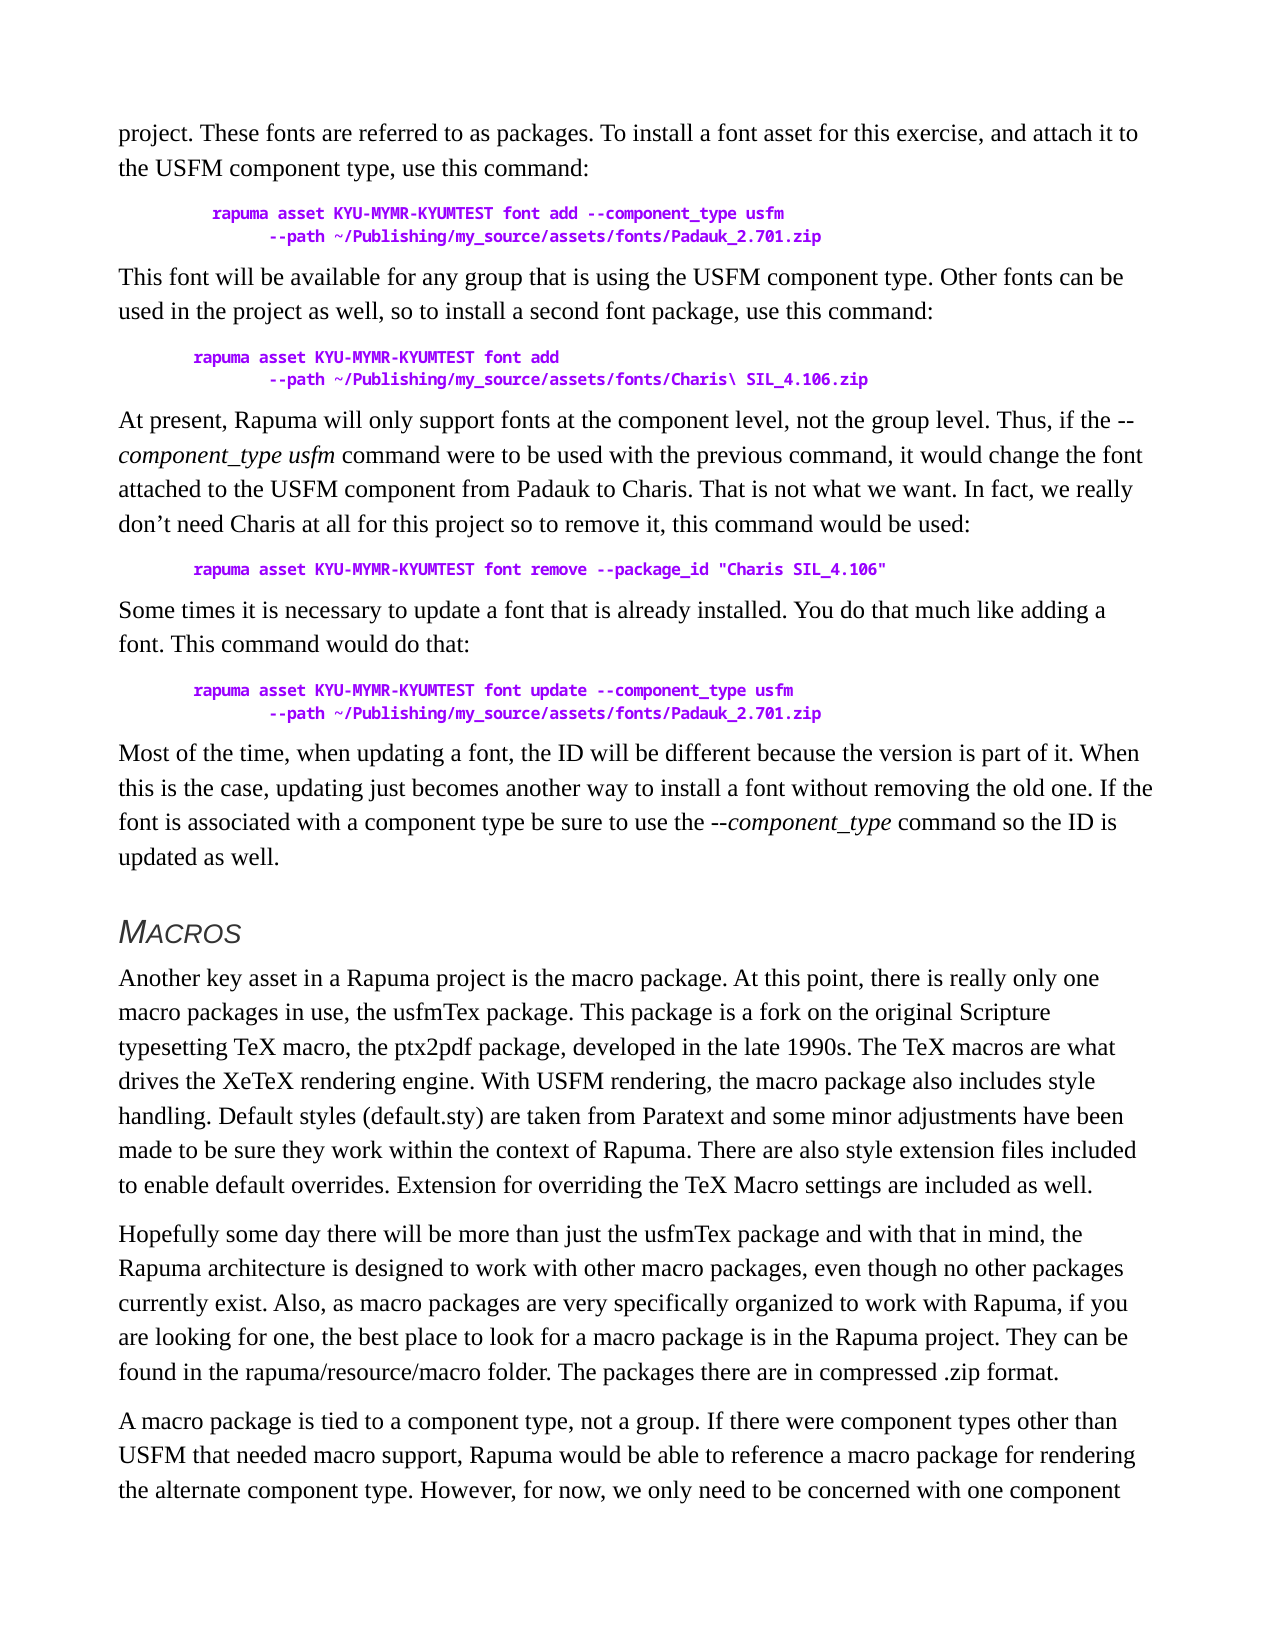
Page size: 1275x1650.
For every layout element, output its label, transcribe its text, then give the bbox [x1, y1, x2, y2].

text Most of the time, when updating a font, the ID will be different because the version is part of it. When this is the case, updating just becomes another way to install a font without removing the old one. If the font is associated with a component type be sure to use the --component_type command so the ID is updated as well. [118, 738, 1157, 871]
text Another key asset in a Rapuma project is the macro package. At this point, there is really only one macro packages in use, the usfmTex package. This package is a fork on the original Scripture typesetting TeX macro, the ptx2pdf package, developed in the late 1990s. The TeX macros are what drives the XeTeX rendering engine. With USFM rendering, the macro package also includes style handling. Default styles (default.sty) are taken from Paratext and some minor adjustments have been made to be sure they work within the context of Rapuma. There are also style extension files included to enable default overrides. Extension for overriding the TeX Macro settings are included as well. [118, 963, 1157, 1199]
text rapuma asset KYU-MYMR-KYUMTEST font remove --package_id "Charis SIL_4.106" [193, 558, 1157, 580]
text rapuma asset KYU-MYMR-KYUMTEST font add --path ~/Publishing/my_source/assets/fonts/Charis\ SIL_4.106.zip [193, 345, 1157, 391]
text This font will be available for any group that is using the USFM component type. Other fonts can be used in the project as well, so to install a second font package, use this command: [118, 262, 1157, 325]
text Some times it is necessary to update a font that is already installed. You do that much like adding a font. This command would do that: [118, 595, 1157, 658]
text A macro package is tied to a component type, not a group. If there were component types other than USFM that needed macro support, Rapuma would be able to reference a macro package for rendering the alternate component type. However, for now, we only need to be concerned with one component [118, 1406, 1157, 1504]
text At present, Rapuma will only support fonts at the component level, not the group level. Thus, if the --component_type usfm command were to be used with the previous command, it would change the font attached to the USFM component from Padauk to Charis. That is not what we want. In fact, we really don’t need Charis at all for this project so to remove it, this command would be used: [118, 405, 1157, 537]
text rapuma asset KYU-MYMR-KYUMTEST font update --component_type usfm --path ~/Publishing/my_source/assets/fonts/Padauk_2.701.zip [193, 678, 1157, 724]
text project. These fonts are referred to as packages. To install a font asset for this exercise, and attach it to the USFM component type, use this command: [118, 118, 1157, 181]
text rapuma asset KYU-MYMR-KYUMTEST font add --component_type usfm --path ~/Publishing/my_source/assets/fonts/Padauk_2.701.zip [193, 202, 1157, 247]
subtitle Macros [118, 912, 1157, 951]
text Hopefully some day there will be more than just the usfmTex package and with that in mind, the Rapuma architecture is designed to work with other macro packages, even though no other packages currently exist. Also, as macro packages are very specifically organized to work with Rapuma, if you are looking for one, the best place to look for a macro package is in the Rapuma project. They can be found in the rapuma/resource/macro folder. The packages there are in compressed .zip format. [118, 1219, 1157, 1386]
